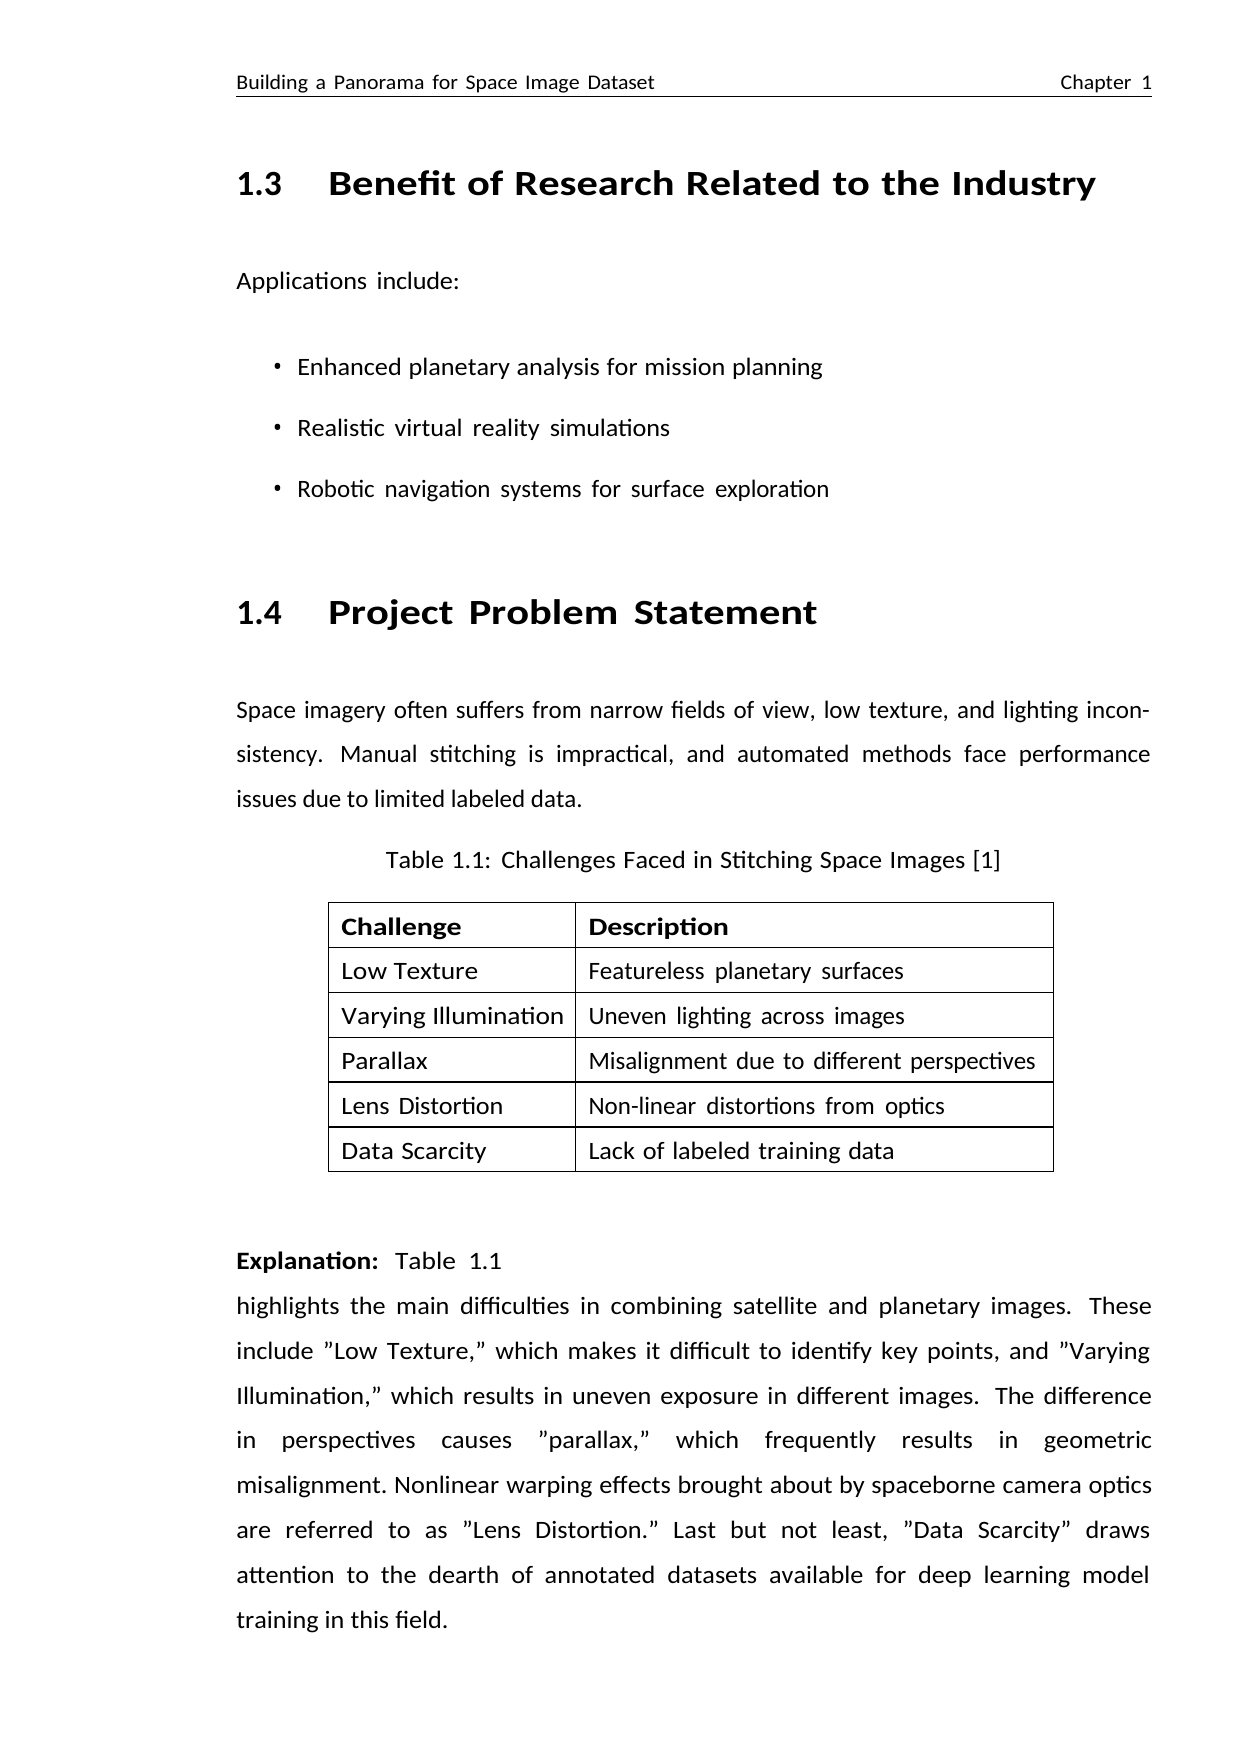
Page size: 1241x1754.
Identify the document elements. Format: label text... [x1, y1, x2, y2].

text highlights the main difficulties in combining satellite and planetary images. These include ”Low Texture,” which makes it difficult to identify key points, and ”Varying Illumination,” which results in uneven exposure in different images. The difference in perspectives causes ”parallax,” which frequently results in geometric misalignment. Nonlinear warping effects brought about by spaceborne camera optics are referred to as ”Lens Distortion.” Last but not least, ”Data Scarcity” draws attention to the dearth of annotated datasets available for deep learning model training in this field. [236, 1290, 1152, 1634]
text Space imagery often suffers from narrow fields of view, low texture, and lighting incon- sistency. Manual stitching is impractical, and automated methods face performance issues due to limited labeled data. [236, 694, 1152, 814]
text Table 1.1: Challenges Faced in Stitching Space Images [1] [386, 844, 1181, 874]
table_cell Featureless planetary surfaces [576, 948, 1053, 992]
table_cell Non-linear distortions from optics [576, 1083, 1053, 1126]
table_header Challenge [329, 903, 575, 947]
table_cell Data Scarcity [329, 1128, 575, 1171]
table_cell Varying Illumination [329, 993, 575, 1037]
table_header Description [576, 903, 1053, 947]
list Enhanced planetary analysis for mission planning [273, 349, 1181, 383]
table_cell Lack of labeled training data [576, 1128, 1053, 1171]
subtitle Project Problem Statement [236, 590, 1181, 633]
table_cell Parallax [329, 1038, 575, 1081]
text Applications include: [236, 265, 1181, 296]
list Realistic virtual reality simulations [273, 410, 1181, 444]
table_cell Lens Distortion [329, 1083, 575, 1126]
subtitle Benefit of Research Related to the Industry [236, 161, 1181, 204]
list Robotic navigation systems for surface exploration [273, 470, 1181, 504]
table_cell Uneven lighting across images [576, 993, 1053, 1037]
table_cell Misalignment due to different perspectives [576, 1038, 1053, 1081]
text Explanation: Table 1.1 [236, 1245, 1181, 1276]
table_cell Low Texture [329, 948, 575, 992]
